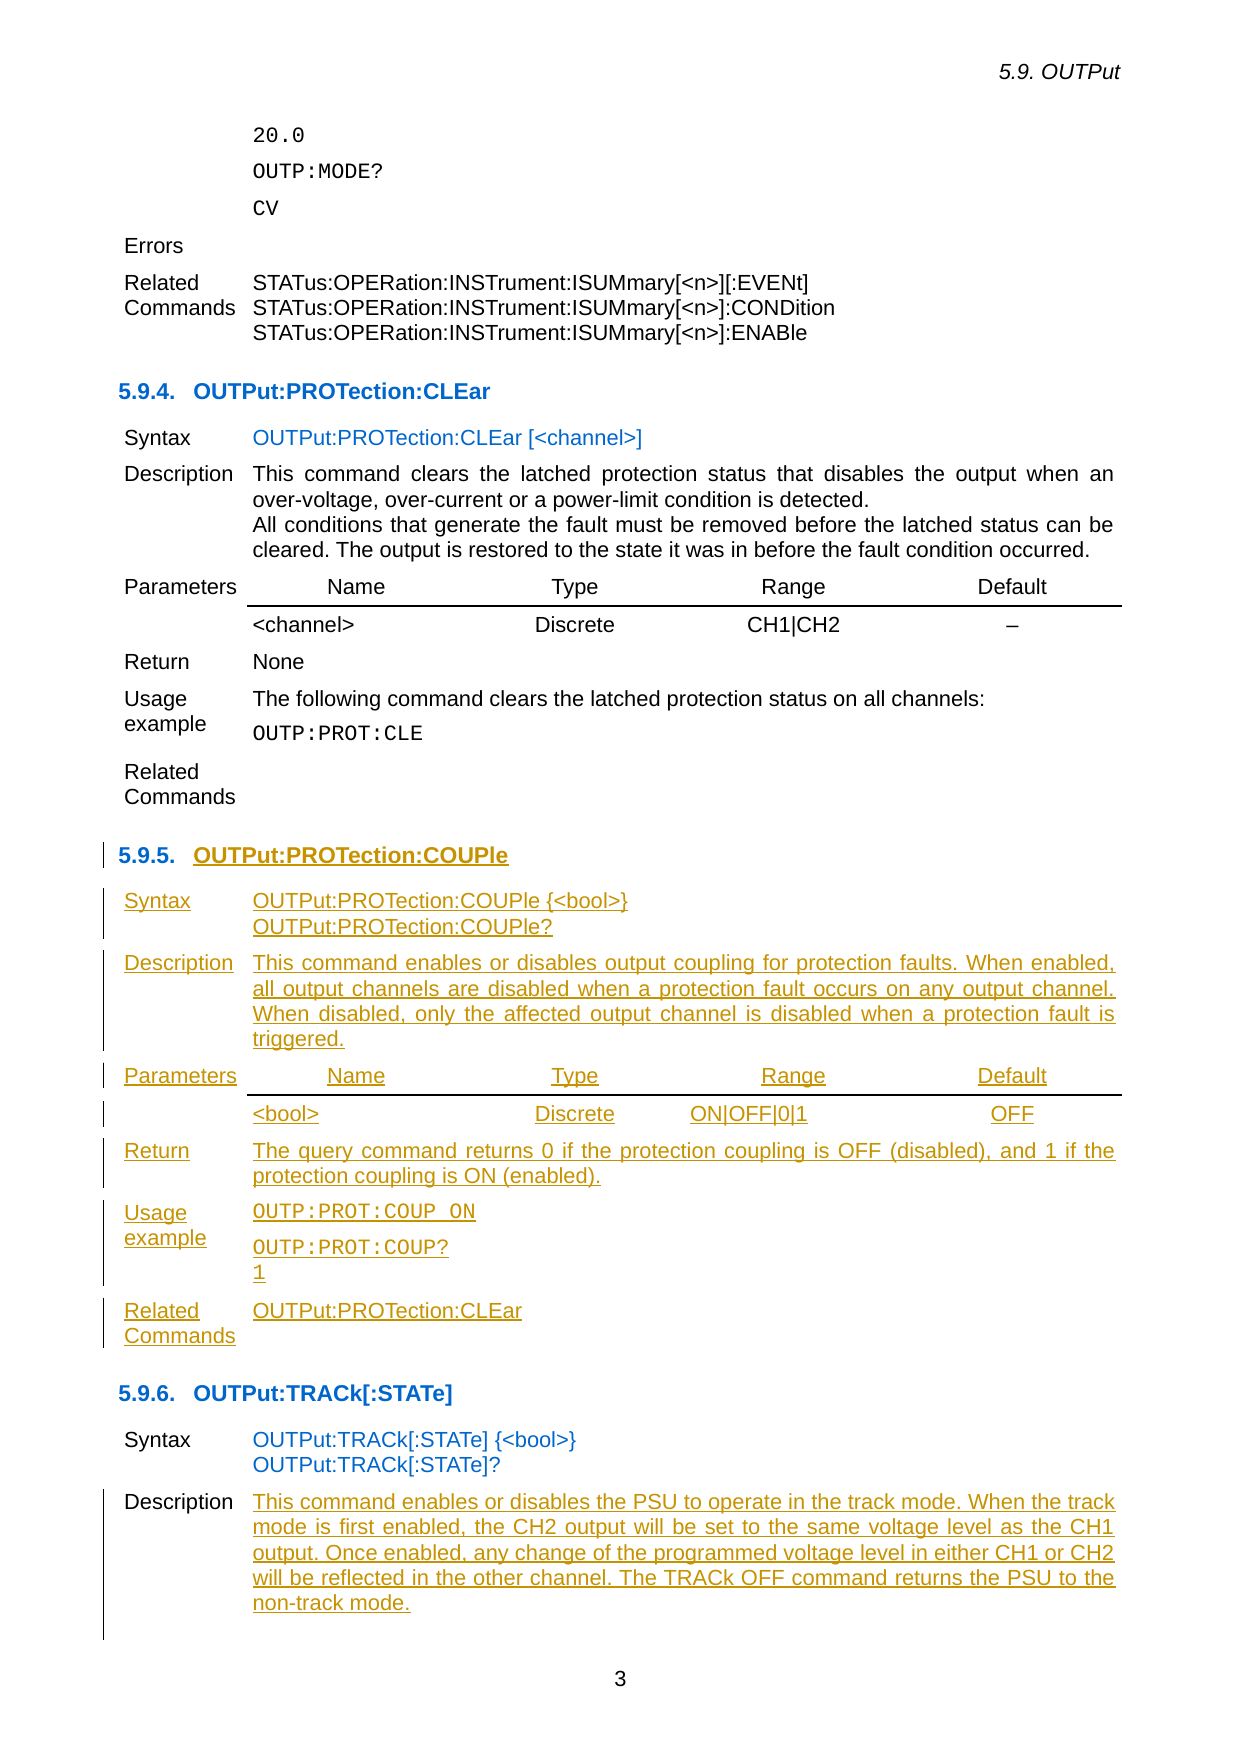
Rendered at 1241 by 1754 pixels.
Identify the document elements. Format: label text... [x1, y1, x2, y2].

table_cell STATus:OPERation:INSTrument:ISUMmary[<n>][:EVENt] STATus:OPERation:INSTrument:ISUMmary[<n>]:CONDition STATus:OPERation:INSTrument:ISUMmary[<n>]:ENABle [247, 264, 1122, 351]
subtitle OUTPut:PROTection:CLEar [118, 378, 1122, 404]
table_cell <bool> [247, 1096, 465, 1132]
table_cell Description [118, 945, 247, 1057]
table_cell Return [118, 1132, 247, 1194]
table_cell Parameters [118, 568, 247, 643]
table_cell Discrete [465, 1096, 684, 1132]
table_cell Name [247, 1057, 465, 1093]
table_cell This command enables or disables the PSU to operate in the track mode. When the track mode is first enabled, the CH2 output will be set to the same voltage level as the CH1 output. Once enabled, any change of the programmed voltage level in either CH1 or CH2 will be reflected in the other channel. The TRACk OFF command returns the PSU to the non-track mode. [247, 1483, 1122, 1646]
table_cell Related Commands [118, 264, 247, 351]
table_cell ON|OFF|0|1 [684, 1096, 903, 1132]
table_cell None [247, 643, 1122, 680]
table_cell OUTPut:PROTection:CLEar [247, 1292, 1122, 1354]
table_cell OFF [903, 1096, 1122, 1132]
table_cell Discrete [465, 607, 684, 643]
table_cell Range [684, 568, 903, 604]
table_header Syntax [118, 419, 247, 456]
table_cell Description [118, 1483, 247, 1646]
table_cell Type [465, 1057, 684, 1093]
table_header OUTPut:PROTection:COUPle {<bool>} OUTPut:PROTection:COUPle? [247, 883, 1122, 944]
table_cell [118, 106, 247, 227]
table_cell Default [903, 1057, 1122, 1093]
table_cell Type [465, 568, 684, 604]
table_cell This command clears the latched protection status that disables the output when an over-voltage, over-current or a power-limit condition is detected. All conditions that generate the fault must be removed before the latched status can be cleared. The output is restored to the state it was in before the fault condition occurred. [247, 456, 1122, 568]
table_cell 20.0 OUTP:MODE? CV [247, 106, 1122, 227]
table_header OUTPut:TRACk[:STATe] {<bool>} OUTPut:TRACk[:STATe]? [247, 1421, 1122, 1483]
table_header Syntax [118, 883, 247, 944]
table_cell Name [247, 568, 465, 604]
table_cell – [903, 607, 1122, 643]
table_cell Errors [118, 228, 247, 264]
table_cell Parameters [118, 1057, 247, 1132]
table_cell Return [118, 643, 247, 680]
table_cell This command enables or disables output coupling for protection faults. When enabled, all output channels are disabled when a protection fault occurs on any output channel. When disabled, only the affected output channel is disabled when a protection fault is triggered. [247, 945, 1122, 1057]
subtitle OUTPut:PROTection:COUPle [118, 842, 1122, 868]
table_header OUTPut:PROTection:CLEar [<channel>] [247, 419, 1122, 456]
table_cell OUTP:PROT:COUP ON OUTP:PROT:COUP? 1 [247, 1194, 1122, 1292]
table_cell [247, 228, 1122, 264]
table_cell Related Commands [118, 1292, 247, 1354]
table_cell The following command clears the latched protection status on all channels: OUTP:PROT:CLE [247, 680, 1122, 753]
table_cell Usage example [118, 680, 247, 753]
subtitle OUTPut:TRACk[:STATe] [118, 1380, 1122, 1407]
table_cell Related Commands [118, 753, 247, 815]
table_cell The query command returns 0 if the protection coupling is OFF (disabled), and 1 if the protection coupling is ON (enabled). [247, 1132, 1122, 1194]
table_header Syntax [118, 1421, 247, 1483]
table_cell Description [118, 456, 247, 568]
table_cell <channel> [247, 607, 465, 643]
table_cell Range [684, 1057, 903, 1093]
table_cell Usage example [118, 1194, 247, 1292]
table_cell Default [903, 568, 1122, 604]
table_cell [247, 753, 1122, 815]
table_cell CH1|CH2 [684, 607, 903, 643]
